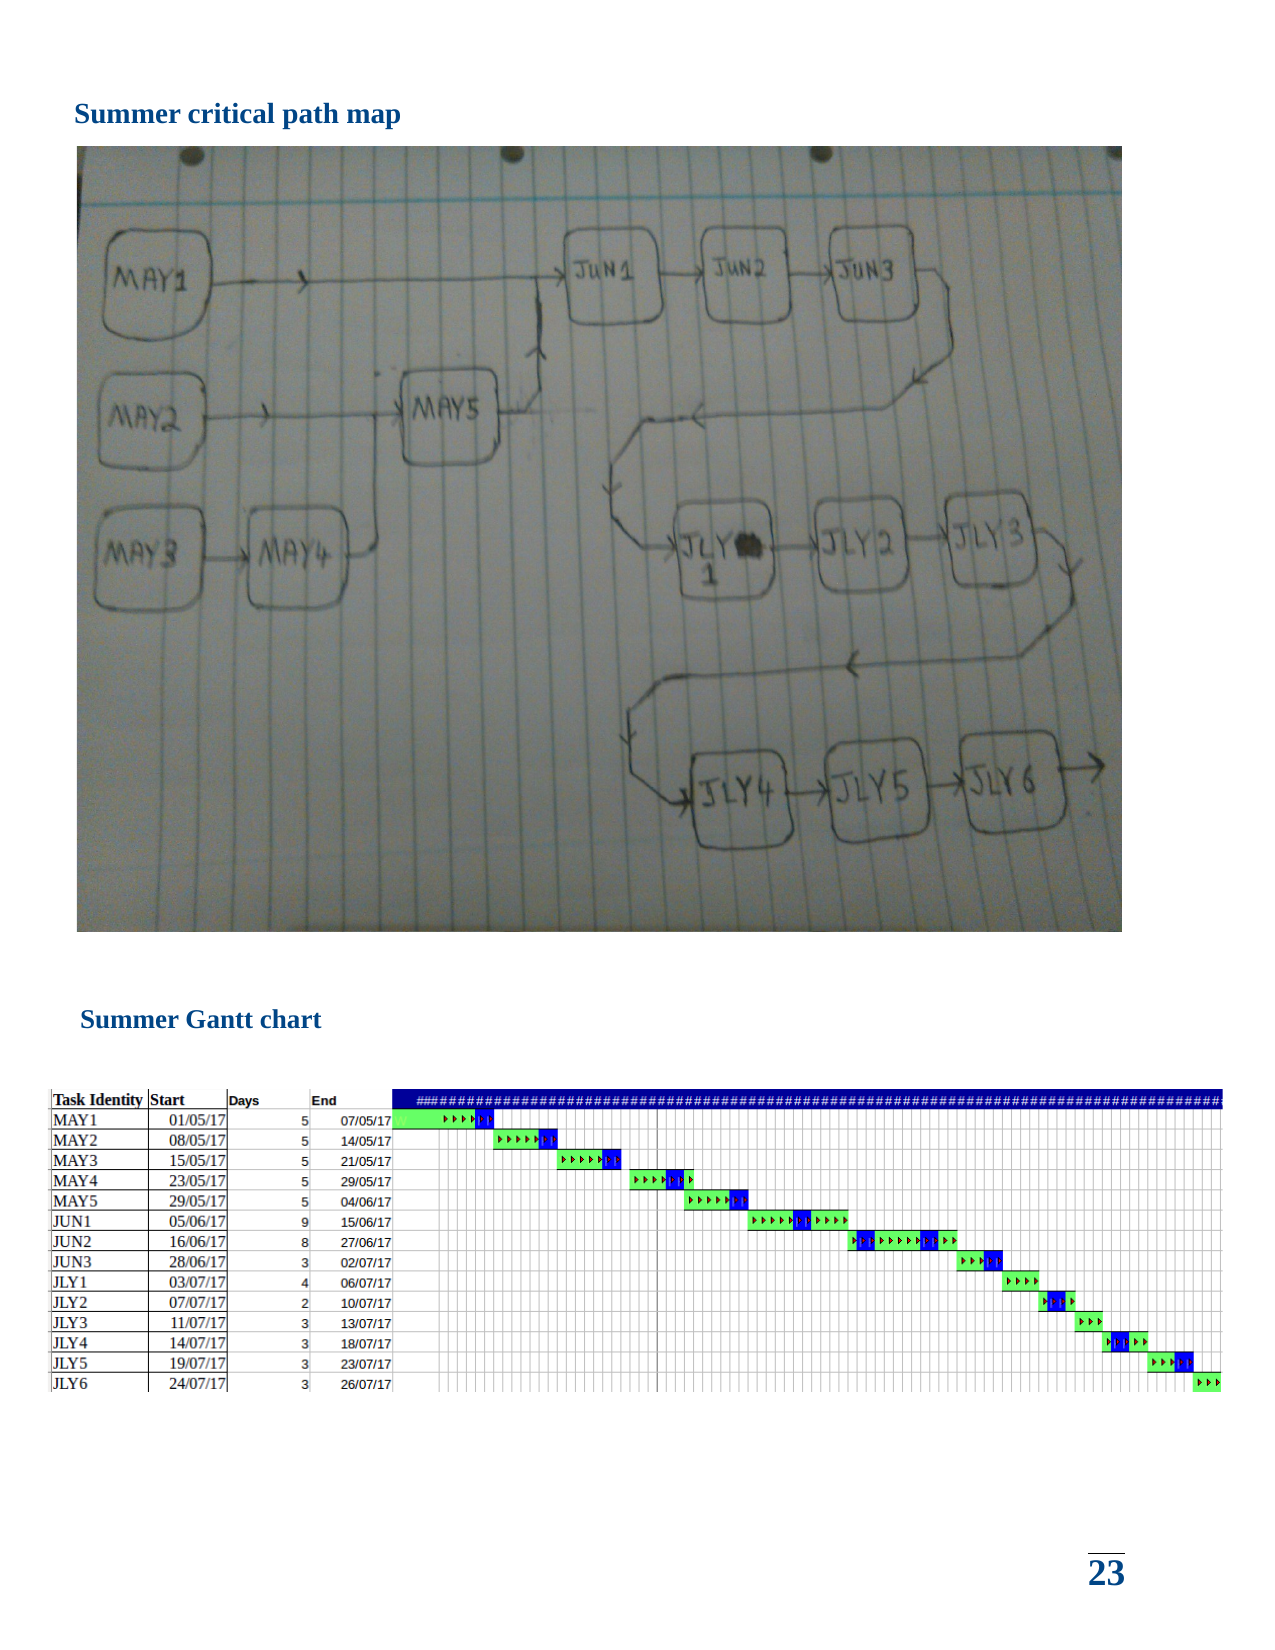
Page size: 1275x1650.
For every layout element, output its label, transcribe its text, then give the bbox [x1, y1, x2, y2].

subtitle Summer critical path map [74, 96, 1125, 129]
picture [47, 1089, 1223, 1392]
picture [76, 146, 1122, 932]
subtitle Summer Gantt chart [80, 1003, 1125, 1034]
